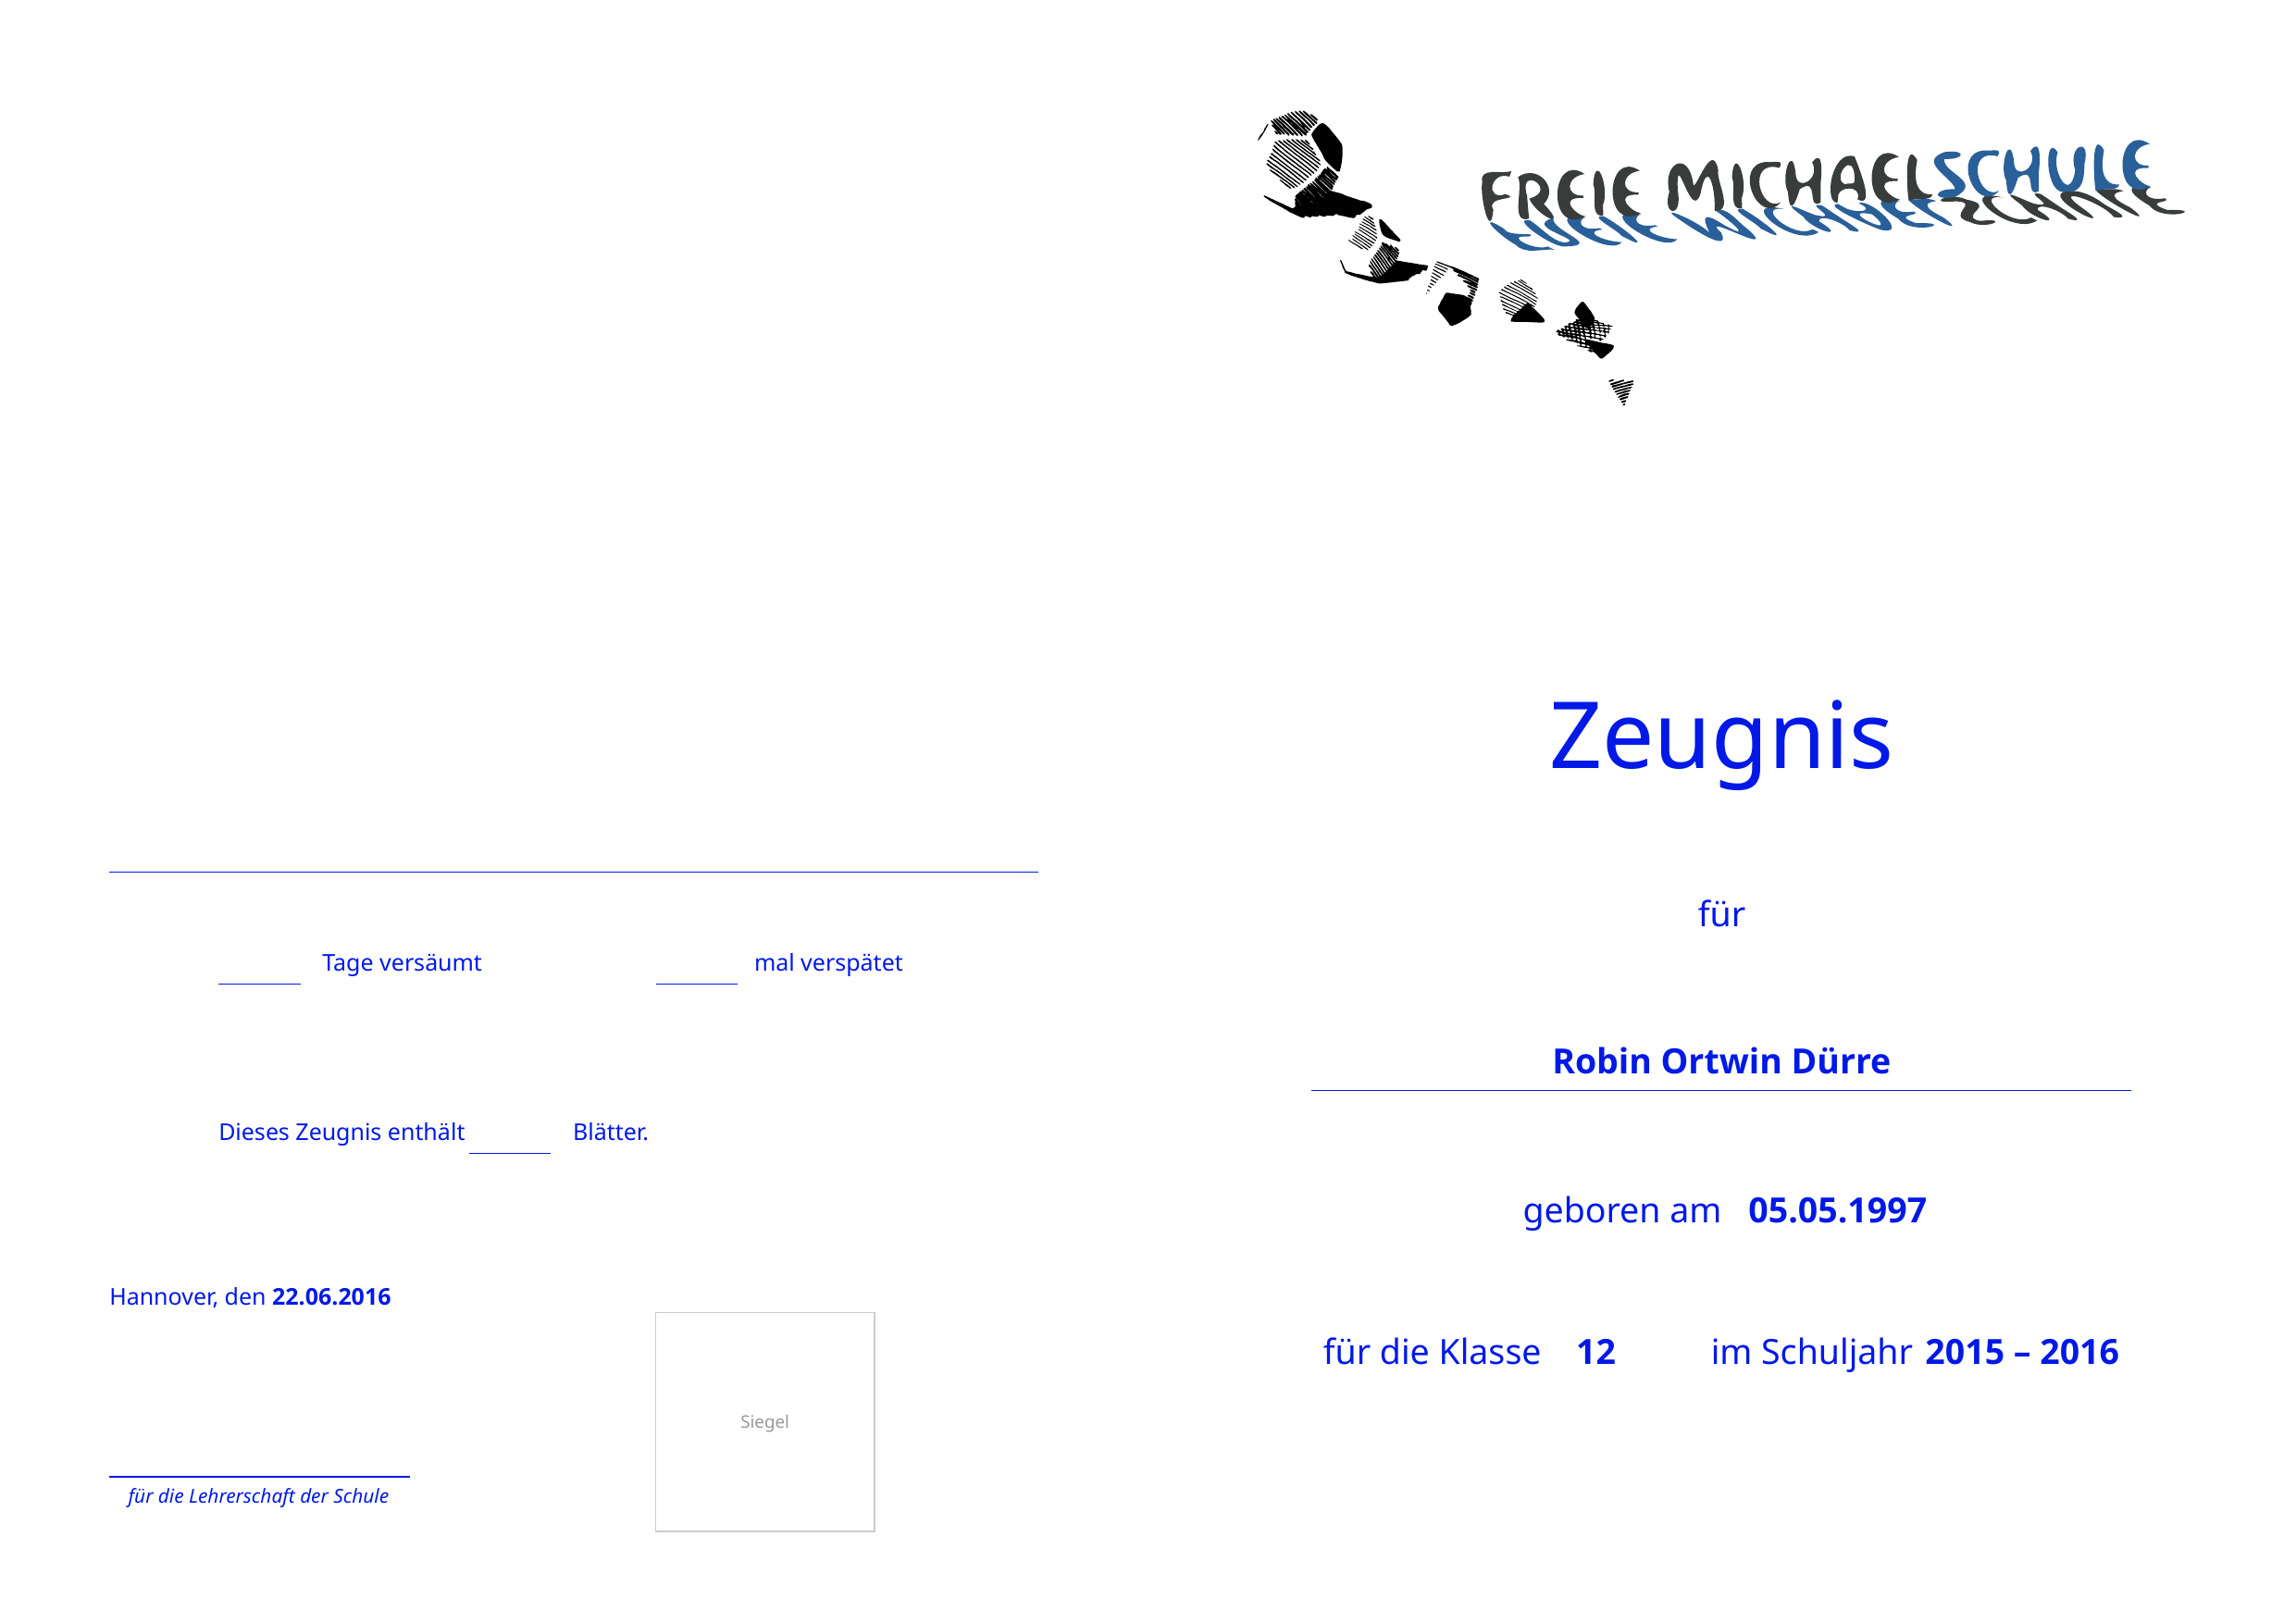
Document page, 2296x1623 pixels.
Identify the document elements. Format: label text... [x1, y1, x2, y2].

table_cell [218, 941, 300, 983]
table_cell [109, 425, 1038, 456]
table_cell [1257, 453, 2186, 501]
table_cell [109, 708, 1038, 739]
table_cell [1257, 843, 2186, 890]
table_cell Zeugnis [1257, 669, 2186, 795]
table_cell [738, 941, 754, 983]
table_cell [1257, 796, 2186, 843]
table_cell [109, 676, 1038, 708]
table_cell [883, 1110, 1038, 1153]
table_cell [301, 941, 316, 983]
table_cell [109, 803, 1038, 835]
table_cell [109, 1079, 1038, 1110]
table_cell [109, 456, 1038, 488]
table_cell [469, 1110, 551, 1153]
table_cell [109, 235, 1038, 266]
table_cell [109, 1153, 1038, 1185]
table_cell [1257, 1233, 2186, 1280]
table_cell [1257, 1422, 2186, 1469]
table_cell [109, 582, 1038, 613]
table_cell [109, 1249, 1038, 1281]
table_cell geboren am [1489, 1185, 1721, 1233]
table_cell [1257, 985, 2186, 1032]
table_cell [109, 488, 1038, 519]
table_cell [109, 172, 1038, 204]
table_cell [1257, 1090, 2186, 1138]
table_cell im Schuljahr [1651, 1328, 1913, 1375]
table_cell [875, 1312, 1038, 1530]
table_cell 12 [1541, 1328, 1650, 1375]
table_cell [410, 1312, 465, 1367]
table_cell mal verspätet [754, 941, 922, 983]
table_cell [2131, 1328, 2186, 1375]
table_cell [465, 1312, 655, 1530]
table_cell [109, 873, 1038, 910]
table_cell [1257, 622, 2186, 669]
table_cell 05.05.1997 [1721, 1185, 1954, 1233]
table_header [1257, 1517, 2186, 1532]
table_cell für die Lehrerschaft der Schule [109, 1478, 410, 1530]
table_cell [656, 941, 738, 983]
table_cell [1257, 406, 2186, 453]
table_cell [1257, 527, 2186, 575]
table_cell [1257, 1281, 2186, 1327]
table_cell [1954, 1185, 2186, 1233]
table_cell Tage versäumt [316, 941, 655, 983]
table_cell [410, 1367, 465, 1476]
table_cell [1257, 1138, 2186, 1185]
table_header [1257, 109, 2186, 406]
table_cell [109, 1312, 410, 1367]
table_cell [1257, 575, 2186, 622]
table_cell [109, 739, 1038, 771]
table_cell [109, 1047, 1038, 1079]
table_cell [109, 984, 1038, 1016]
table_cell [1257, 1375, 2186, 1422]
table_cell für die Klasse [1311, 1328, 1541, 1375]
table_cell [109, 299, 1038, 330]
table_cell [1257, 1328, 1311, 1375]
table_cell Dieses Zeugnis enthält [218, 1110, 469, 1153]
table_cell [109, 613, 1038, 645]
table_cell [109, 1367, 410, 1476]
table_cell Hannover, den 22.06.2016 [109, 1281, 1038, 1312]
table_cell [922, 941, 1038, 983]
table_cell [109, 1016, 1038, 1047]
table_cell [109, 141, 1038, 172]
table_cell [656, 1313, 874, 1384]
table_cell [1257, 1469, 2186, 1517]
table_cell 2015 – 2016 [1913, 1328, 2131, 1375]
table_cell [1257, 1185, 1489, 1233]
table_cell für [1257, 890, 2186, 937]
table_cell [1257, 937, 2186, 985]
table_cell [109, 941, 218, 983]
table_cell [109, 204, 1038, 235]
table_header [109, 109, 1038, 141]
table_cell [1257, 1032, 1311, 1090]
table_cell Robin Ortwin Dürre [1311, 1032, 2131, 1090]
table_cell [109, 1185, 1038, 1218]
table_cell [109, 519, 1038, 551]
table_cell [109, 267, 1038, 298]
table_cell [109, 551, 1038, 582]
table_cell [109, 910, 1038, 941]
table_header [1038, 109, 1257, 1532]
table_cell Blätter. [567, 1110, 883, 1153]
table_cell [109, 362, 1038, 393]
table_cell [109, 330, 1038, 362]
table_cell Siegel [656, 1384, 874, 1457]
table_cell [1257, 501, 2186, 527]
table_cell [410, 1476, 465, 1530]
table_cell [2131, 1032, 2186, 1090]
table_cell [109, 1110, 218, 1153]
table_cell [109, 835, 1038, 871]
table_cell [109, 772, 1038, 802]
table_cell [109, 645, 1038, 676]
table_cell [551, 1110, 567, 1153]
table_cell [656, 1457, 874, 1530]
table_cell [109, 1218, 1038, 1248]
table_cell [109, 393, 1038, 425]
